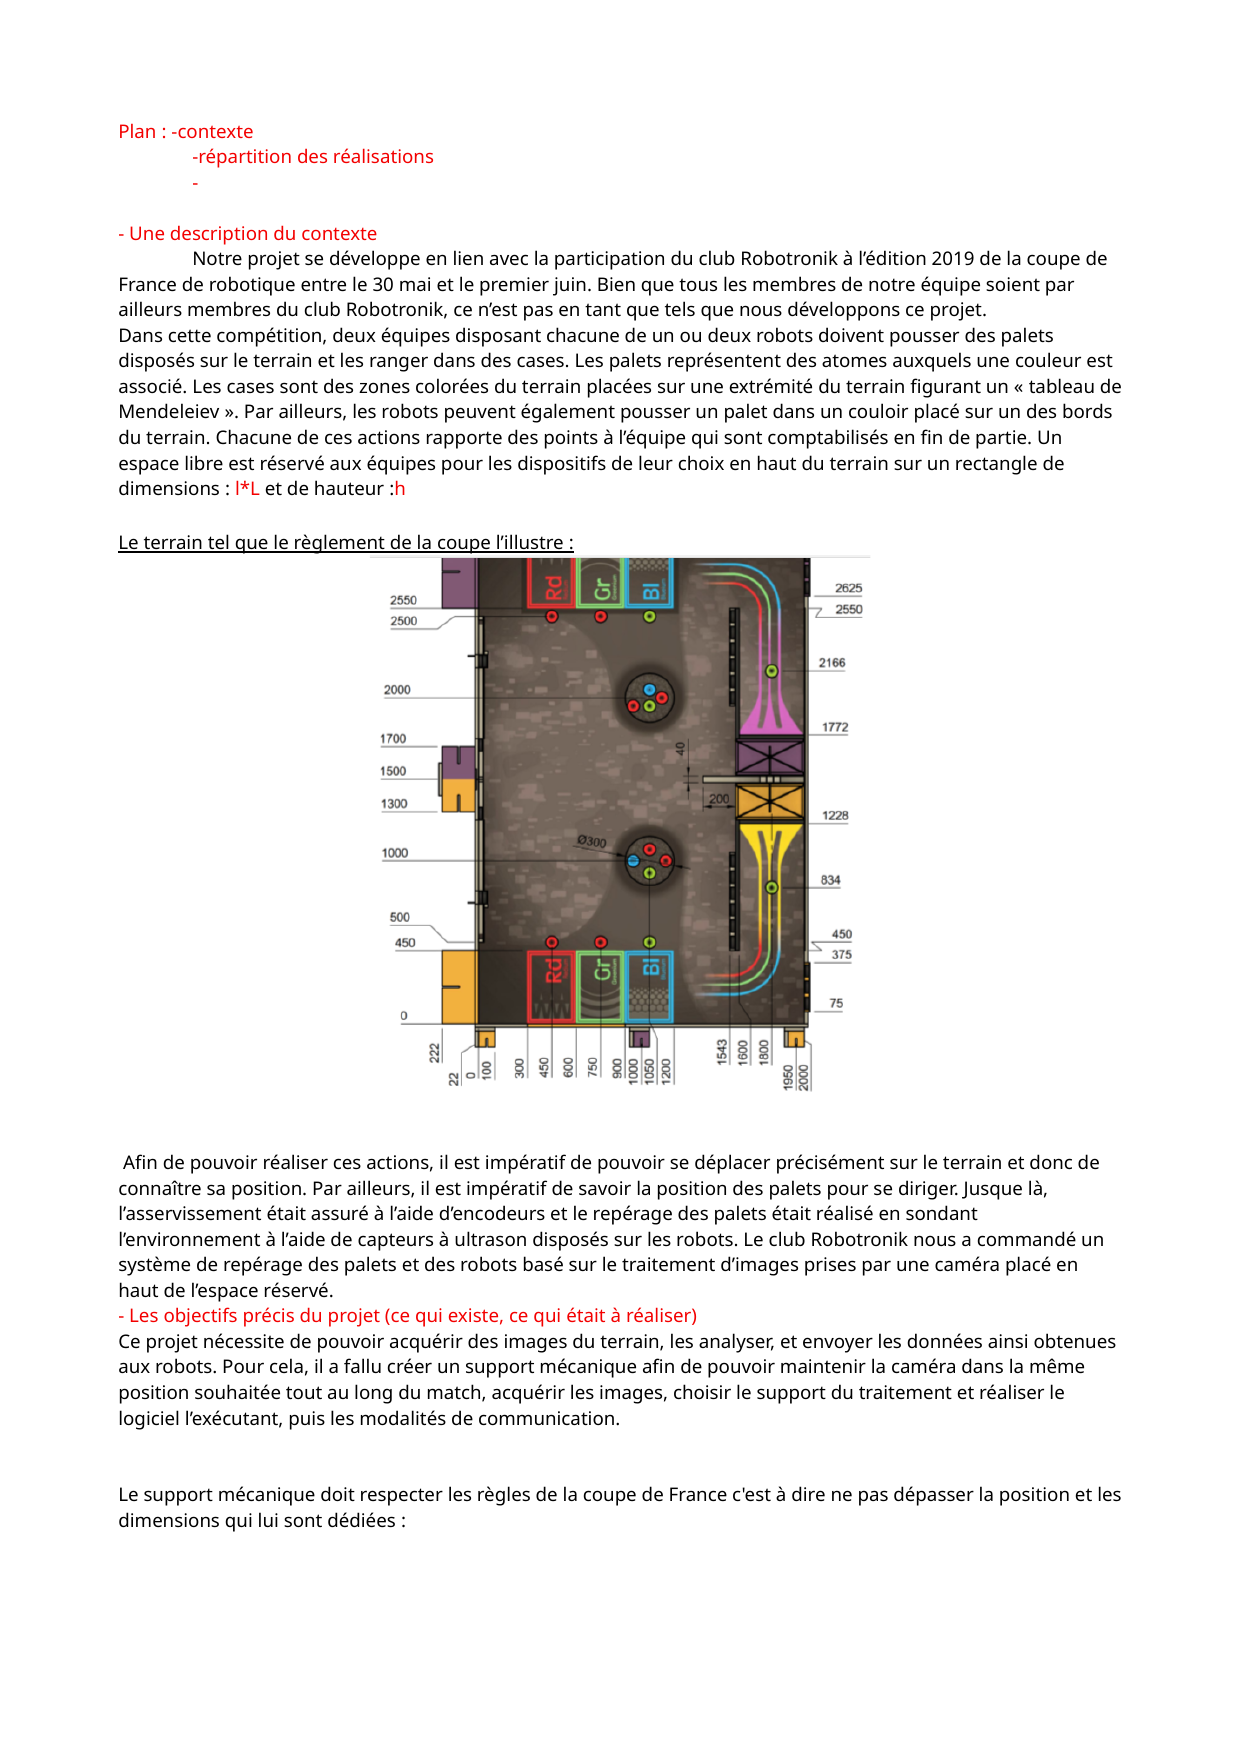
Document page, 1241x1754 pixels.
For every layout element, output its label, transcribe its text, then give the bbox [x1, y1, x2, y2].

text Le terrain tel que le règlement de la coupe l’illustre : [118, 530, 1122, 555]
text -répartition des réalisations [118, 144, 1122, 169]
text - Les objectifs précis du projet (ce qui existe, ce qui était à réaliser) [118, 1303, 1122, 1328]
text - [118, 169, 1122, 195]
text Dans cette compétition, deux équipes disposant chacune de un ou deux robots doivent pousser des palets disposés sur le terrain et les ranger dans des cases. Les palets représentent des atomes auxquels une couleur est associé. Les cases sont des zones colorées du terrain placées sur une extrémité du terrain figurant un « tableau de Mendeleiev ». Par ailleurs, les robots peuvent également pousser un palet dans un couloir placé sur un des bords du terrain. Chacune de ces actions rapporte des points à l’équipe qui sont comptabilisés en fin de partie. Un espace libre est réservé aux équipes pour les dispositifs de leur choix en haut du terrain sur un rectangle de dimensions : l*L et de hauteur :h [118, 322, 1122, 501]
list Le support mécanique doit respecter les règles de la coupe de France c'est à dire ne pas dépasser la position et les dimensions qui lui sont dédiées : [118, 1481, 1122, 1532]
text Notre projet se développe en lien avec la participation du club Robotronik à l’édition 2019 de la coupe de France de robotique entre le 30 mai et le premier juin. Bien que tous les membres de notre équipe soient par ailleurs membres du club Robotronik, ce n’est pas en tant que tels que nous développons ce projet. [118, 246, 1122, 322]
picture [369, 555, 871, 1093]
text Ce projet nécessite de pouvoir acquérir des images du terrain, les analyser, et envoyer les données ainsi obtenues aux robots. Pour cela, il a fallu créer un support mécanique afin de pouvoir maintenir la caméra dans la même position souhaitée tout au long du match, acquérir les images, choisir le support du traitement et réaliser le logiciel l’exécutant, puis les modalités de communication. [118, 1328, 1122, 1430]
text Plan : -contexte [118, 118, 1122, 144]
text - Une description du contexte [118, 220, 1122, 246]
text Afin de pouvoir réaliser ces actions, il est impératif de pouvoir se déplacer précisément sur le terrain et donc de connaître sa position. Par ailleurs, il est impératif de savoir la position des palets pour se diriger. Jusque là, l’asservissement était assuré à l’aide d’encodeurs et le repérage des palets était réalisé en sondant l’environnement à l’aide de capteurs à ultrason disposés sur les robots. Le club Robotronik nous a commandé un système de repérage des palets et des robots basé sur le traitement d’images prises par une caméra placé en haut de l’espace réservé. [118, 1149, 1122, 1303]
